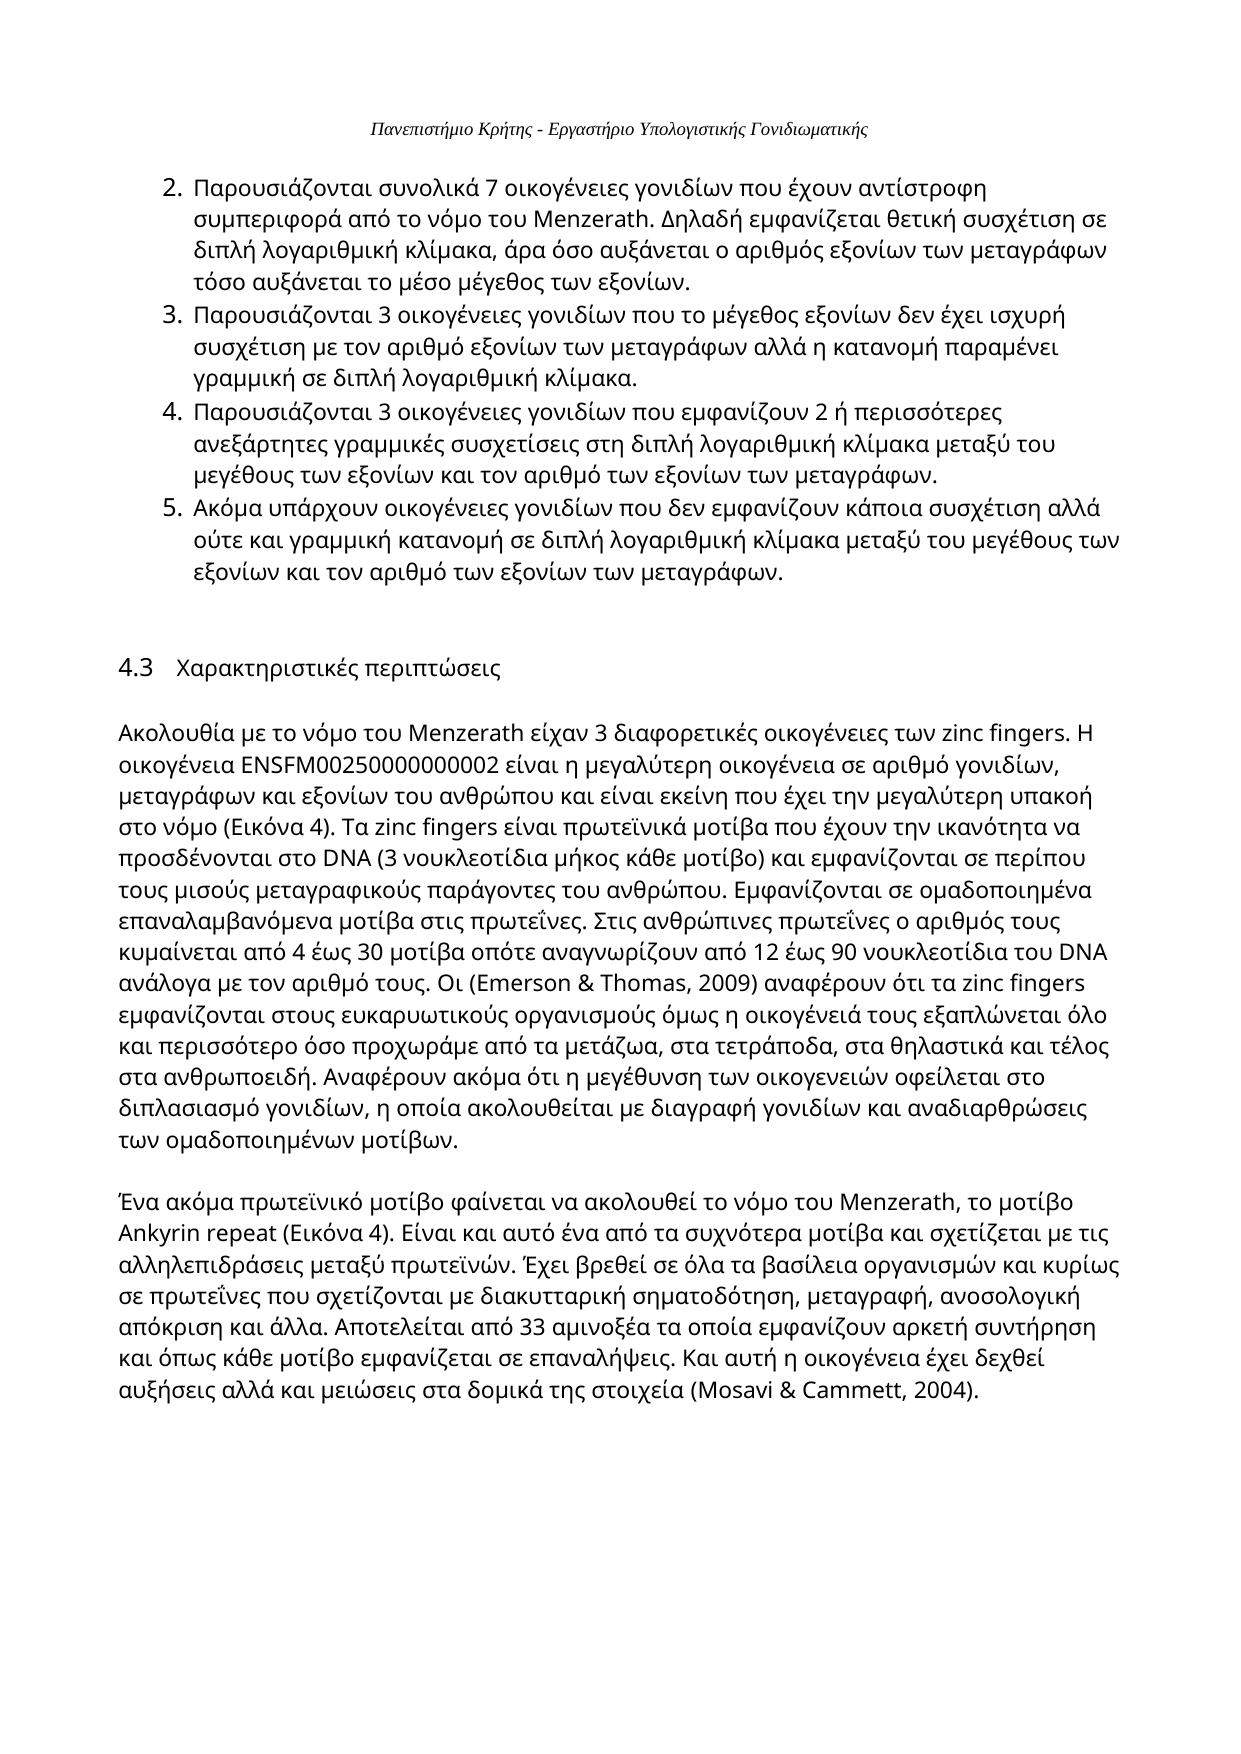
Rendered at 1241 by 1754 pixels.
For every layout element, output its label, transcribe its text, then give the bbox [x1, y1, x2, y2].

text Ακολουθία με το νόμο του Menzerath είχαν 3 διαφορετικές οικογένειες των zinc fingers. Η οικογένεια ENSFM00250000000002 είναι η μεγαλύτερη οικογένεια σε αριθμό γονιδίων, μεταγράφων και εξονίων του ανθρώπου και είναι εκείνη που έχει την μεγαλύτερη υπακοή στο νόμο (Εικόνα 4). Τα zinc fingers είναι πρωτεϊνικά μοτίβα που έχουν την ικανότητα να προσδένονται στο DNA (3 νουκλεοτίδια μήκος κάθε μοτίβο) και εμφανίζονται σε περίπου τους μισούς μεταγραφικούς παράγοντες του ανθρώπου. Εμφανίζονται σε ομαδοποιημένα επαναλαμβανόμενα μοτίβα στις πρωτεΐνες. Στις ανθρώπινες πρωτεΐνες ο αριθμός τους κυμαίνεται από 4 έως 30 μοτίβα οπότε αναγνωρίζουν από 12 έως 90 νουκλεοτίδια του DNA ανάλογα με τον αριθμό τους. Οι (Emerson & Thomas, 2009)⁠ αναφέρουν ότι τα zinc fingers εμφανίζονται στους ευκαρυωτικούς οργανισμούς όμως η οικογένειά τους εξαπλώνεται όλο και περισσότερο όσο προχωράμε από τα μετάζωα, στα τετράποδα, στα θηλαστικά και τέλος στα ανθρωποειδή. Αναφέρουν ακόμα ότι η μεγέθυνση των οικογενειών οφείλεται στο διπλασιασμό γονιδίων, η οποία ακολουθείται με διαγραφή γονιδίων και αναδιαρθρώσεις των ομαδοποιημένων μοτίβων. [118, 717, 1122, 1155]
text Ένα ακόμα πρωτεϊνικό μοτίβο φαίνεται να ακολουθεί το νόμο του Menzerath, το μοτίβο Ankyrin repeat (Εικόνα 4). Είναι και αυτό ένα από τα συχνότερα μοτίβα και σχετίζεται με τις αλληλεπιδράσεις μεταξύ πρωτεϊνών. Έχει βρεθεί σε όλα τα βασίλεια οργανισμών και κυρίως σε πρωτεΐνες που σχετίζονται με διακυτταρική σηματοδότηση, μεταγραφή, ανοσολογική απόκριση και άλλα. Αποτελείται από 33 αμινοξέα τα οποία εμφανίζουν αρκετή συντήρηση και όπως κάθε μοτίβο εμφανίζεται σε επαναλήψεις. Και αυτή η οικογένεια έχει δεχθεί αυξήσεις αλλά και μειώσεις στα δομικά της στοιχεία (Mosavi & Cammett, 2004)⁠. [118, 1186, 1122, 1405]
text 3. Παρουσιάζονται 3 οικογένειες γονιδίων που το μέγεθος εξονίων δεν έχει ισχυρή συσχέτιση με τον αριθμό εξονίων των μεταγράφων αλλά η κατανομή παραμένει γραμμική σε διπλή λογαριθμική κλίμακα. [156, 297, 1122, 393]
text 2. Παρουσιάζονται συνολικά 7 οικογένειες γονιδίων που έχουν αντίστροφη συμπεριφορά από το νόμο του Menzerath. Δηλαδή εμφανίζεται θετική συσχέτιση σε διπλή λογαριθμική κλίμακα, άρα όσο αυξάνεται ο αριθμός εξονίων των μεταγράφων τόσο αυξάνεται το μέσο μέγεθος των εξονίων. [156, 169, 1122, 297]
text 5. Ακόμα υπάρχουν οικογένειες γονιδίων που δεν εμφανίζουν κάποια συσχέτιση αλλά ούτε και γραμμική κατανομή σε διπλή λογαριθμική κλίμακα μεταξύ του μεγέθους των εξονίων και τον αριθμό των εξονίων των μεταγράφων. [156, 490, 1122, 587]
text 4. Παρουσιάζονται 3 οικογένειες γονιδίων που εμφανίζουν 2 ή περισσότερες ανεξάρτητες γραμμικές συσχετίσεις στη διπλή λογαριθμική κλίμακα μεταξύ του μεγέθους των εξονίων και τον αριθμό των εξονίων των μεταγράφων. [156, 393, 1122, 490]
text 4.3 Χαρακτηριστικές περιπτώσεις [118, 649, 1122, 683]
